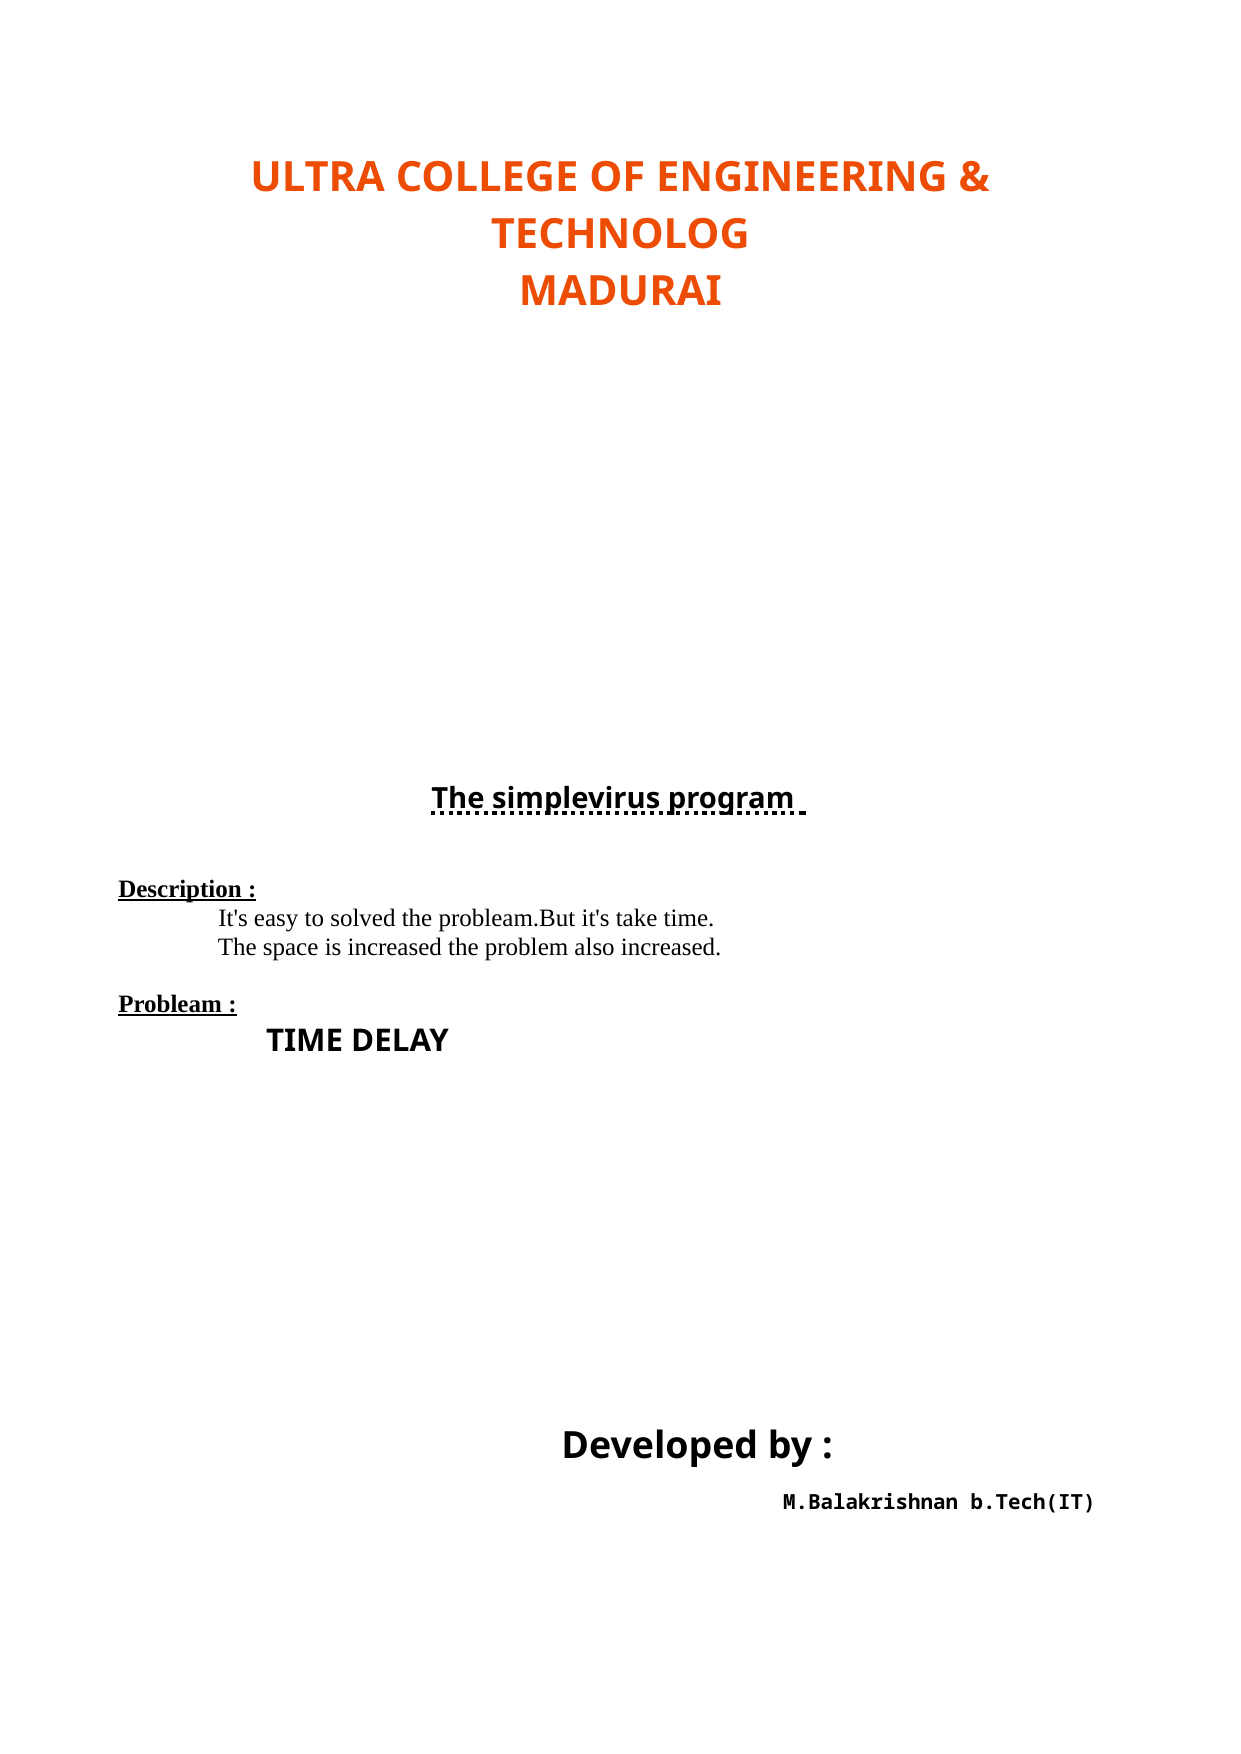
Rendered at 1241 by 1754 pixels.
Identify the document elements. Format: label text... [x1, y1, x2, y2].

text ULTRA COLLEGE OF ENGINEERING & TECHNOLOG [118, 147, 1122, 260]
text Probleam : [118, 989, 1122, 1018]
text It's easy to solved the probleam.But it's take time. [118, 903, 1122, 932]
text MADURAI [118, 260, 1122, 317]
text The simplevirus program [118, 777, 1122, 817]
text Description : [118, 874, 1122, 903]
text The space is increased the problem also increased. [118, 932, 1122, 961]
text Developed by : [118, 1418, 1122, 1469]
text TIME DELAY [118, 1018, 1122, 1061]
text M.Balakrishnan b.Tech(IT) [118, 1469, 1122, 1520]
